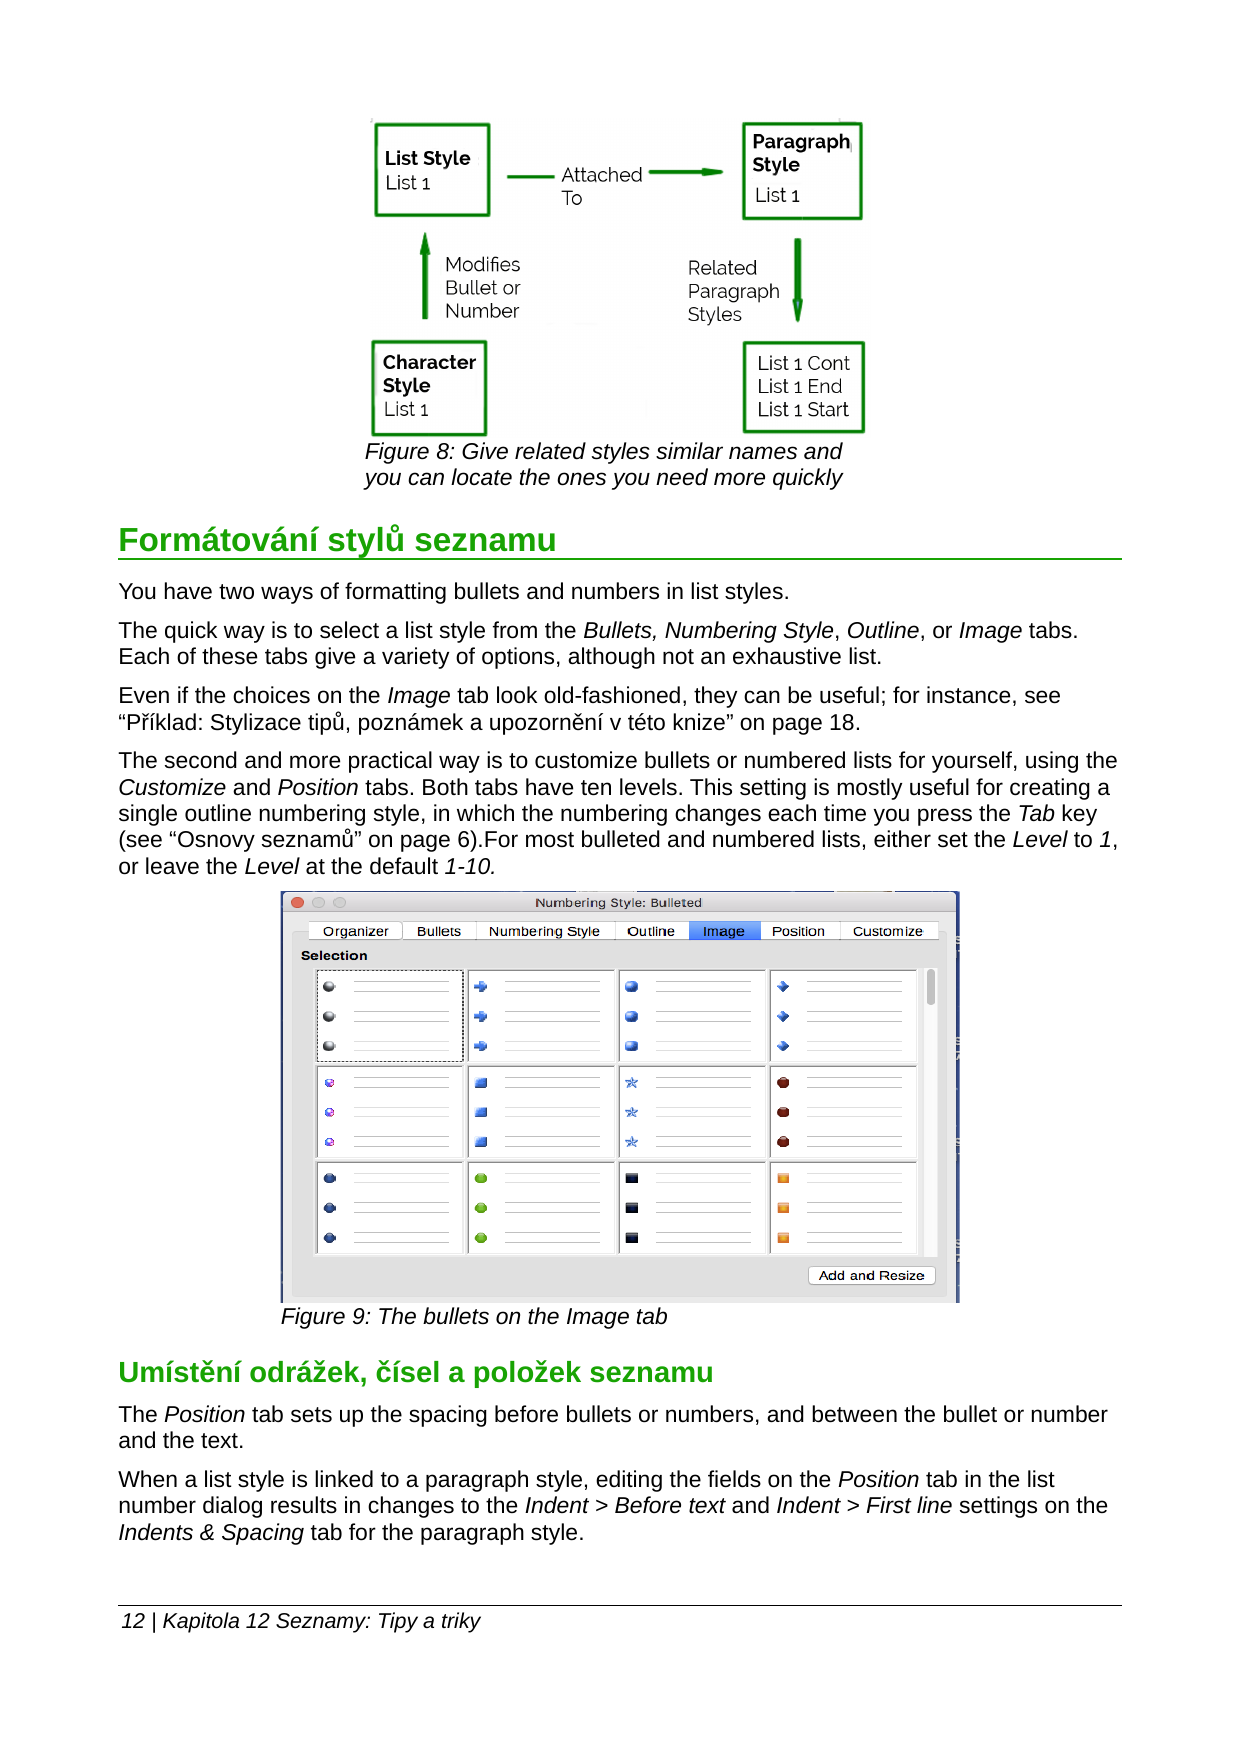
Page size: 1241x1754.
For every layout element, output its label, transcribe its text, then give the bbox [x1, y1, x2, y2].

text Even if the choices on the Image tab look old-fashioned, they can be useful; for instance, see “Example: Styling the Tips, Notes, and Cautions in this book” on page 18. [118, 682, 1122, 735]
text Figure 8: Give related styles similar names and you can locate the ones you need more quickly [364, 118, 876, 490]
picture [280, 891, 960, 1303]
picture [370, 118, 871, 438]
text The Position tab sets up the spacing before bullets or numbers, and between the bullet or number and the text. [118, 1401, 1122, 1453]
text The quick way is to select a list style from the Bullets, Numbering Style, Outline, or Image tabs. Each of these tabs give a variety of options, although not an exhaustive list. [118, 617, 1122, 669]
subtitle Formátování stylů seznamu [118, 520, 1122, 558]
text You have two ways of formatting bullets and numbers in list styles. [118, 578, 1122, 604]
subtitle Umístění odrážek, čísel a položek seznamu [118, 1355, 1122, 1389]
text Figure 9: The bullets on the Image tab [281, 1303, 960, 1329]
text When a list style is linked to a paragraph style, editing the fields on the Position tab in the list number dialog results in changes to the Indent > Before text and Indent > First line settings on the Indents & Spacing tab for the paragraph style. [118, 1466, 1122, 1545]
text The second and more practical way is to customize bullets or numbered lists for yourself, using the Customize and Position tabs. Both tabs have ten levels. This setting is mostly useful for creating a single outline numbering style, in which the numbering changes each time you press the Tab key (see “Outline lists” on page 6).For most bulleted and numbered lists, either set the Level to 1, or leave the Level at the default 1-10. [118, 747, 1122, 879]
